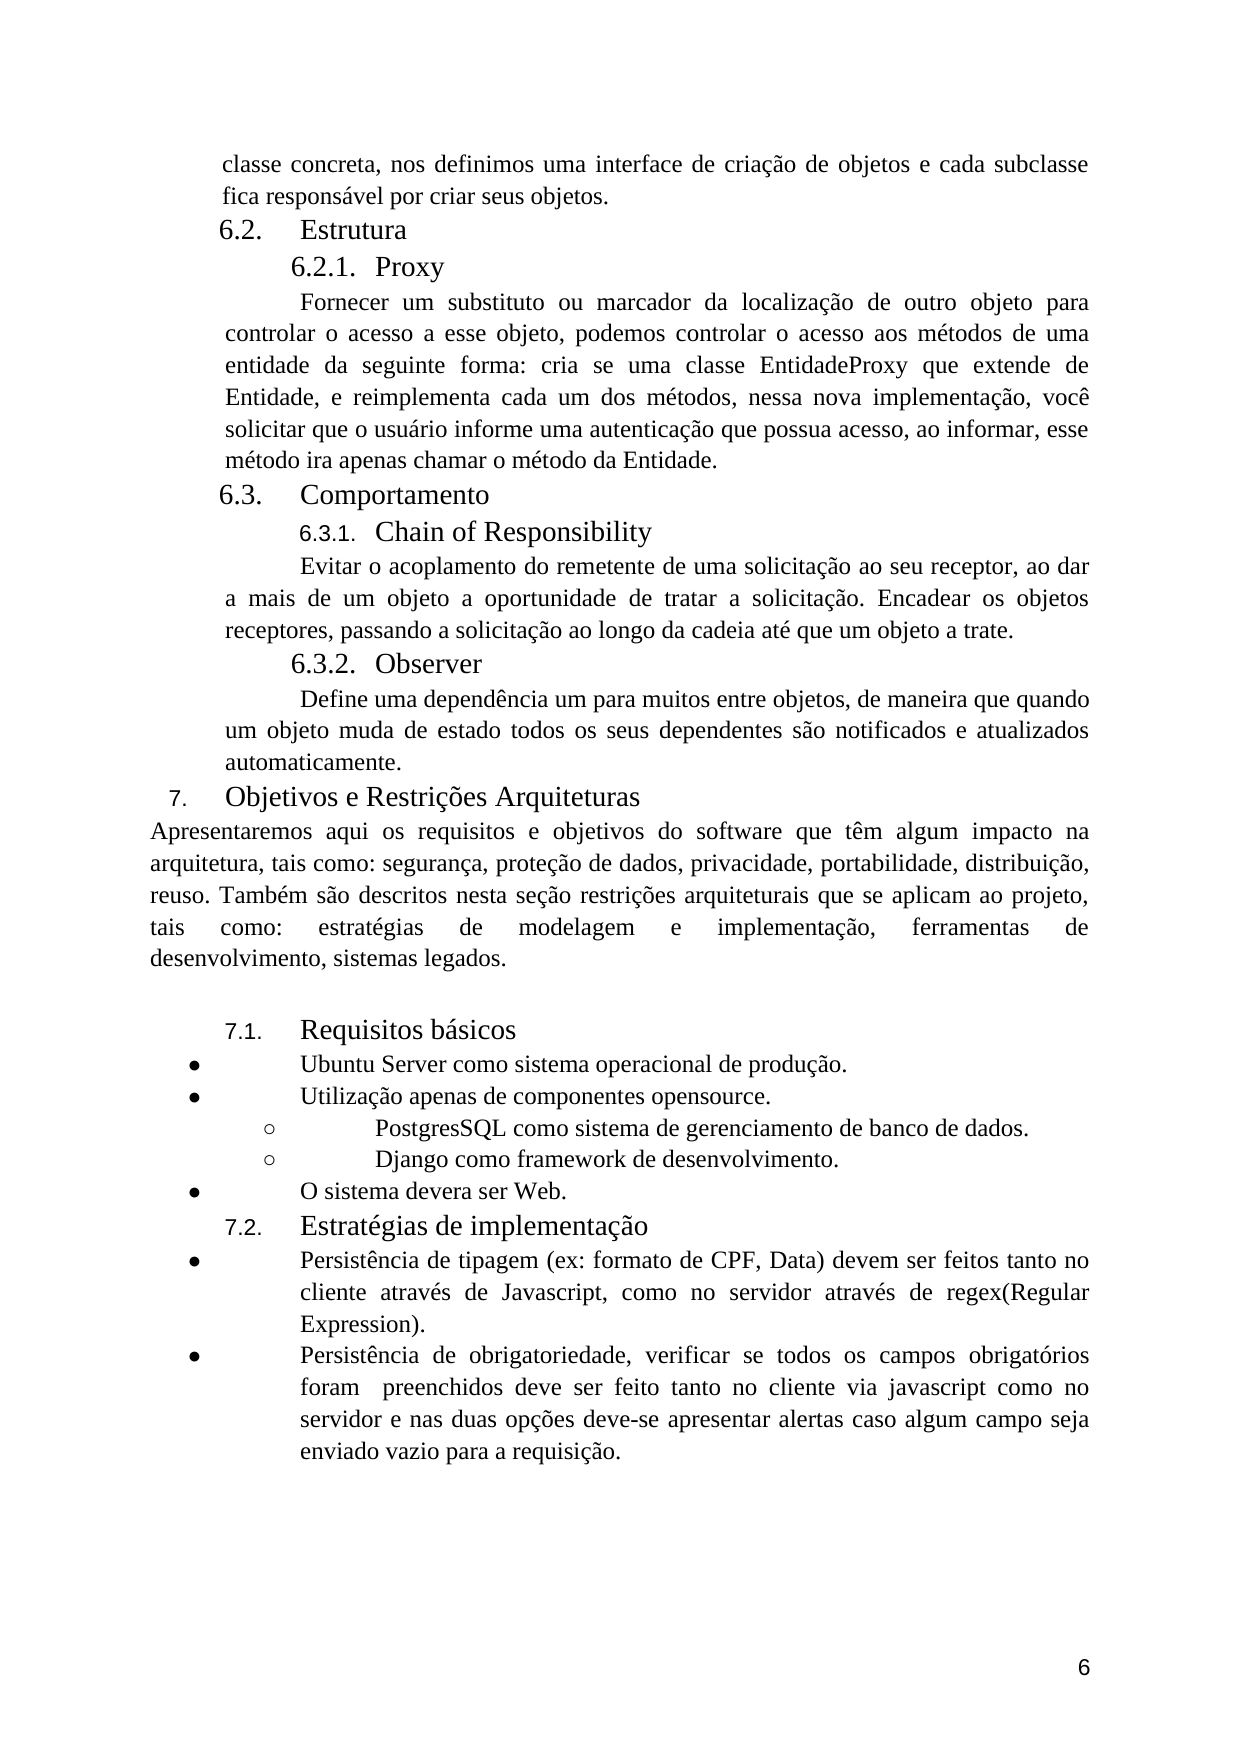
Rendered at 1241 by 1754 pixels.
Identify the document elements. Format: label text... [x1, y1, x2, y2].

list Utilização apenas de componentes opensource. [187, 1082, 1090, 1110]
list O sistema devera ser Web. [187, 1177, 1090, 1205]
list Proxy [150, 251, 1090, 283]
list Estratégias de implementação [150, 1209, 1090, 1241]
list Objetivos e Restrições Arquiteturas [150, 780, 1090, 812]
text classe concreta, nos definimos uma interface de criação de objetos e cada subclasse fica responsável por criar seus objetos. [222, 150, 1090, 209]
text Define uma dependência um para muitos entre objetos, de maneira que quando um objeto muda de estado todos os seus dependentes são notificados e atualizados automaticamente. [225, 685, 1090, 776]
list Comportamento [150, 478, 1090, 511]
list Django como framework de desenvolvimento. [262, 1146, 1090, 1173]
list Persistência de obrigatoriedade, verificar se todos os campos obrigatórios foram preenchidos deve ser feito tanto no cliente via javascript como no servidor e nas duas opções deve-se apresentar alertas caso algum campo seja enviado vazio para a requisição. [187, 1342, 1090, 1464]
list PostgresSQL como sistema de gerenciamento de banco de dados. [262, 1114, 1090, 1142]
list Observer [150, 648, 1090, 680]
text Apresentaremos aqui os requisitos e objetivos do software que têm algum impacto na arquitetura, tais como: segurança, proteção de dados, privacidade, portabilidade, distribuição, reuso. Também são descritos nesta seção restrições arquiteturais que se aplicam ao projeto, tais como: estratégias de modelagem e implementação, ferramentas de desenvolvimento, sistemas legados. [150, 817, 1090, 972]
text Fornecer um substituto ou marcador da localização de outro objeto para controlar o acesso a esse objeto, podemos controlar o acesso aos métodos de uma entidade da seguinte forma: cria se uma classe EntidadeProxy que extende de Entidade, e reimplementa cada um dos métodos, nessa nova implementação, você solicitar que o usuário informe uma autenticação que possua acesso, ao informar, esse método ira apenas chamar o método da Entidade. [225, 288, 1090, 474]
list Estrutura [150, 213, 1090, 246]
list Requisitos básicos [150, 1013, 1090, 1046]
list Ubuntu Server como sistema operacional de produção. [187, 1050, 1090, 1078]
list Chain of Responsibility [150, 515, 1090, 548]
text Evitar o acoplamento do remetente de uma solicitação ao seu receptor, ao dar a mais de um objeto a oportunidade de tratar a solicitação. Encadear os objetos receptores, passando a solicitação ao longo da cadeia até que um objeto a trate. [225, 552, 1090, 644]
list Persistência de tipagem (ex: formato de CPF, Data) devem ser feitos tanto no cliente através de Javascript, como no servidor através de regex(Regular Expression). [187, 1246, 1090, 1337]
